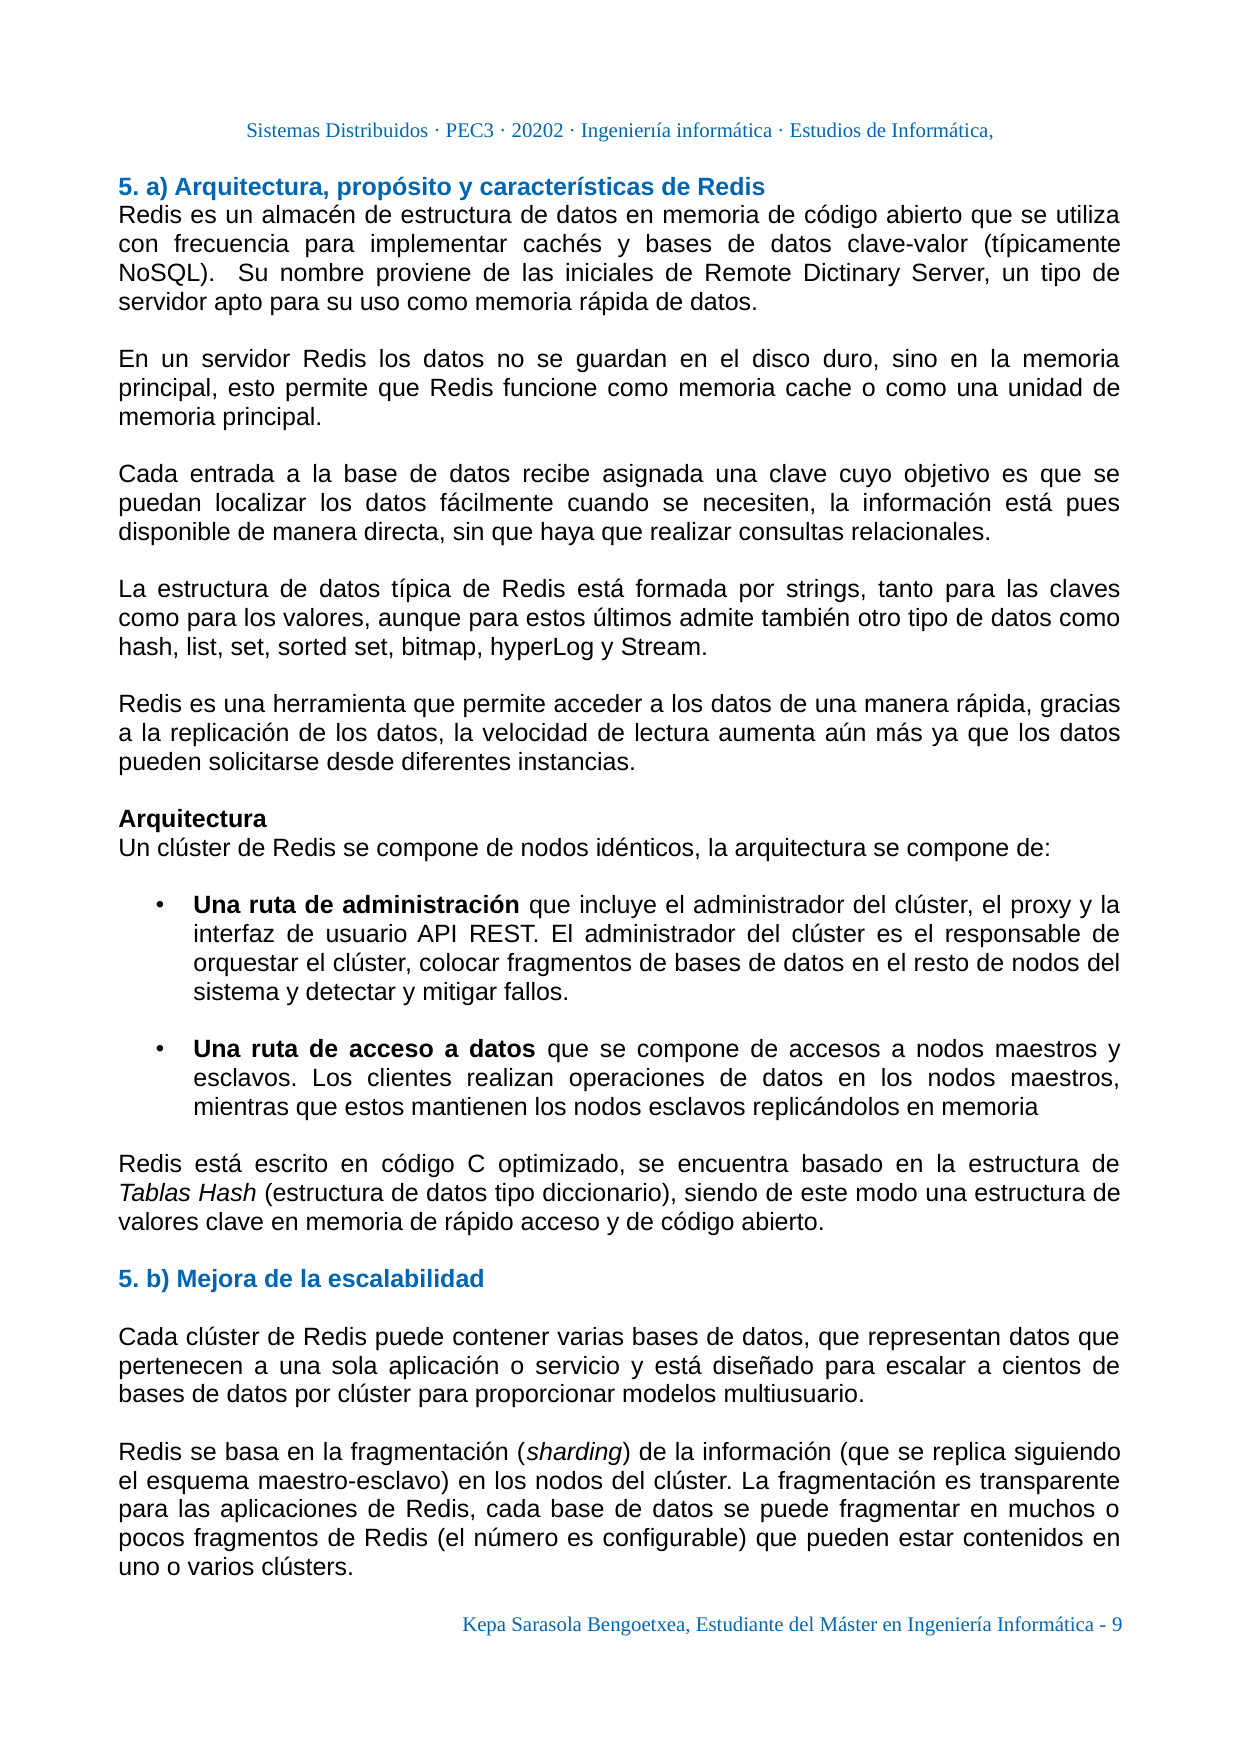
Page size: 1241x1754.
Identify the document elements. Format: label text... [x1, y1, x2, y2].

text En un servidor Redis los datos no se guardan en el disco duro, sino en la memoria principal, esto permite que Redis funcione como memoria cache o como una unidad de memoria principal. [118, 344, 1122, 430]
text Redis es un almacén de estructura de datos en memoria de código abierto que se utiliza con frecuencia para implementar cachés y bases de datos clave-valor (típicamente NoSQL). Su nombre proviene de las iniciales de Remote Dictinary Server, un tipo de servidor apto para su uso como memoria rápida de datos. [118, 200, 1122, 315]
text Un clúster de Redis se compone de nodos idénticos, la arquitectura se compone de: [118, 833, 1122, 862]
text Arquitectura [118, 804, 1122, 833]
text Redis se basa en la fragmentación (sharding) de la información (que se replica siguiendo el esquema maestro-esclavo) en los nodos del clúster. La fragmentación es transparente para las aplicaciones de Redis, cada base de datos se puede fragmentar en muchos o pocos fragmentos de Redis (el número es configurable) que pueden estar contenidos en uno o varios clústers. [118, 1437, 1122, 1581]
text 5. b) Mejora de la escalabilidad [118, 1264, 1122, 1293]
text Cada clúster de Redis puede contener varias bases de datos, que representan datos que pertenecen a una sola aplicación o servicio y está diseñado para escalar a cientos de bases de datos por clúster para proporcionar modelos multiusuario. [118, 1322, 1122, 1408]
text La estructura de datos típica de Redis está formada por strings, tanto para las claves como para los valores, aunque para estos últimos admite también otro tipo de datos como hash, list, set, sorted set, bitmap, hyperLog y Stream. [118, 574, 1122, 660]
text Redis está escrito en código C optimizado, se encuentra basado en la estructura de Tablas Hash (estructura de datos tipo diccionario), siendo de este modo una estructura de valores clave en memoria de rápido acceso y de código abierto. [118, 1149, 1122, 1236]
text 5. a) Arquitectura, propósito y características de Redis [118, 172, 1122, 200]
text Cada entrada a la base de datos recibe asignada una clave cuyo objetivo es que se puedan localizar los datos fácilmente cuando se necesiten, la información está pues disponible de manera directa, sin que haya que realizar consultas relacionales. [118, 459, 1122, 545]
list Una ruta de administración que incluye el administrador del clúster, el proxy y la interfaz de usuario API REST. El administrador del clúster es el responsable de orquestar el clúster, colocar fragmentos de bases de datos en el resto de nodos del sistema y detectar y mitigar fallos. [156, 890, 1122, 1006]
text Redis es una herramienta que permite acceder a los datos de una manera rápida, gracias a la replicación de los datos, la velocidad de lectura aumenta aún más ya que los datos pueden solicitarse desde diferentes instancias. [118, 689, 1122, 775]
list Una ruta de acceso a datos que se compone de accesos a nodos maestros y esclavos. Los clientes realizan operaciones de datos en los nodos maestros, mientras que estos mantienen los nodos esclavos replicándolos en memoria [156, 1034, 1122, 1121]
